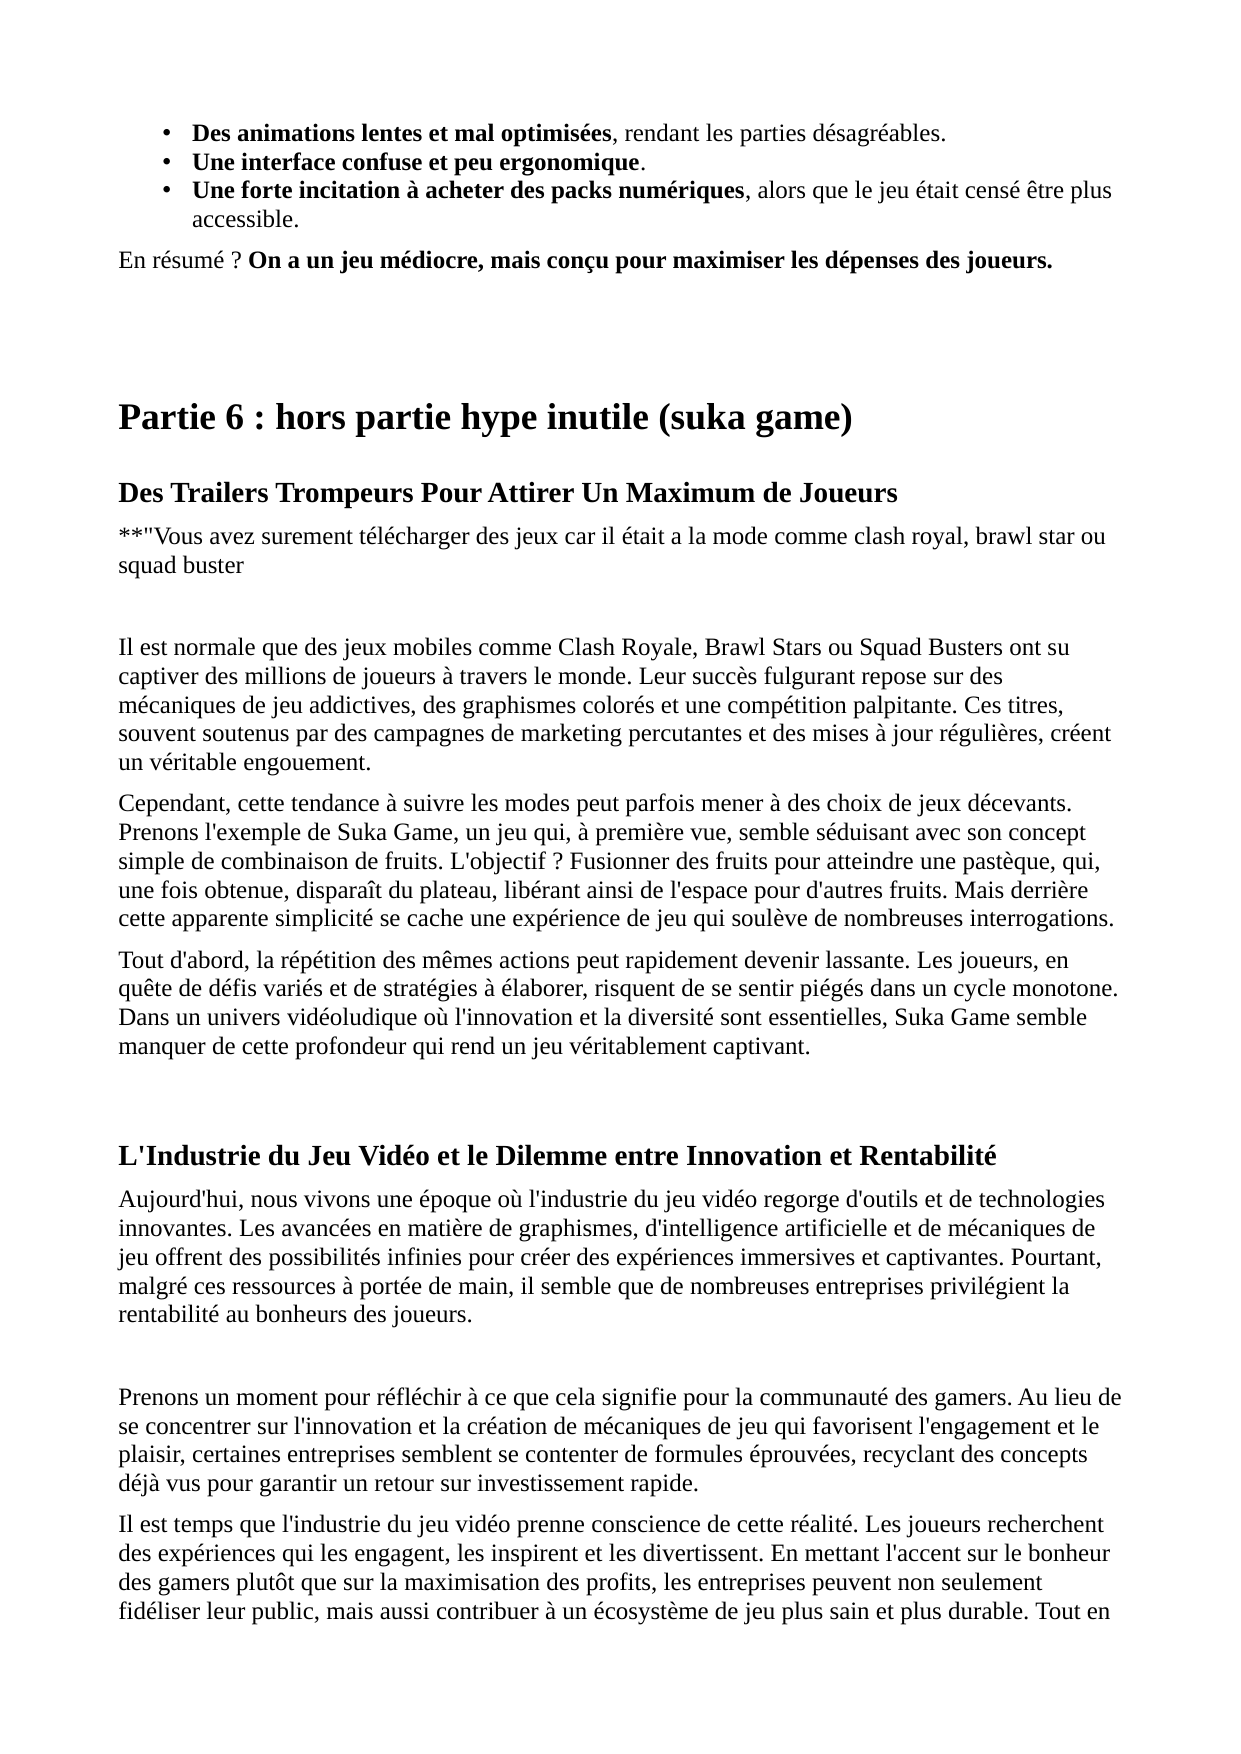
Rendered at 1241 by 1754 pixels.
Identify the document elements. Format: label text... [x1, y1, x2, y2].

list Une forte incitation à acheter des packs numériques, alors que le jeu était censé être plus accessible. [162, 176, 1122, 233]
text Prenons un moment pour réfléchir à ce que cela signifie pour la communauté des gamers. Au lieu de se concentrer sur l'innovation et la création de mécaniques de jeu qui favorisent l'engagement et le plaisir, certaines entreprises semblent se contenter de formules éprouvées, recyclant des concepts déjà vus pour garantir un retour sur investissement rapide. [118, 1382, 1122, 1497]
subtitle Des Trailers Trompeurs Pour Attirer Un Maximum de Joueurs [118, 475, 1122, 508]
text Tout d'abord, la répétition des mêmes actions peut rapidement devenir lassante. Les joueurs, en quête de défis variés et de stratégies à élaborer, risquent de se sentir piégés dans un cycle monotone. Dans un univers vidéoludique où l'innovation et la diversité sont essentielles, Suka Game semble manquer de cette profondeur qui rend un jeu véritablement captivant. [118, 945, 1122, 1060]
text Aujourd'hui, nous vivons une époque où l'industrie du jeu vidéo regorge d'outils et de technologies innovantes. Les avancées en matière de graphismes, d'intelligence artificielle et de mécaniques de jeu offrent des possibilités infinies pour créer des expériences immersives et captivantes. Pourtant, malgré ces ressources à portée de main, il semble que de nombreuses entreprises privilégient la rentabilité au bonheurs des joueurs. [118, 1184, 1122, 1328]
text En résumé ? On a un jeu médiocre, mais conçu pour maximiser les dépenses des joueurs. [118, 246, 1122, 274]
list Une interface confuse et peu ergonomique. [162, 147, 1122, 176]
list Des animations lentes et mal optimisées, rendant les parties désagréables. [162, 118, 1122, 147]
subtitle L'Industrie du Jeu Vidéo et le Dilemme entre Innovation et Rentabilité [118, 1138, 1122, 1172]
text Cependant, cette tendance à suivre les modes peut parfois mener à des choix de jeux décevants. Prenons l'exemple de Suka Game, un jeu qui, à première vue, semble séduisant avec son concept simple de combinaison de fruits. L'objectif ? Fusionner des fruits pour atteindre une pastèque, qui, une fois obtenue, disparaît du plateau, libérant ainsi de l'espace pour d'autres fruits. Mais derrière cette apparente simplicité se cache une expérience de jeu qui soulève de nombreuses interrogations. [118, 788, 1122, 932]
text **"Vous avez surement télécharger des jeux car il était a la mode comme clash royal, brawl star ou squad buster [118, 521, 1122, 578]
text Il est normale que des jeux mobiles comme Clash Royale, Brawl Stars ou Squad Busters ont su captiver des millions de joueurs à travers le monde. Leur succès fulgurant repose sur des mécaniques de jeu addictives, des graphismes colorés et une compétition palpitante. Ces titres, souvent soutenus par des campagnes de marketing percutantes et des mises à jour régulières, créent un véritable engouement. [118, 632, 1122, 776]
text Il est temps que l'industrie du jeu vidéo prenne conscience de cette réalité. Les joueurs recherchent des expériences qui les engagent, les inspirent et les divertissent. En mettant l'accent sur le bonheur des gamers plutôt que sur la maximisation des profits, les entreprises peuvent non seulement fidéliser leur public, mais aussi contribuer à un écosystème de jeu plus sain et plus durable. Tout en [118, 1509, 1122, 1624]
subtitle Partie 6 : hors partie hype inutile (suka game) [118, 394, 1122, 437]
